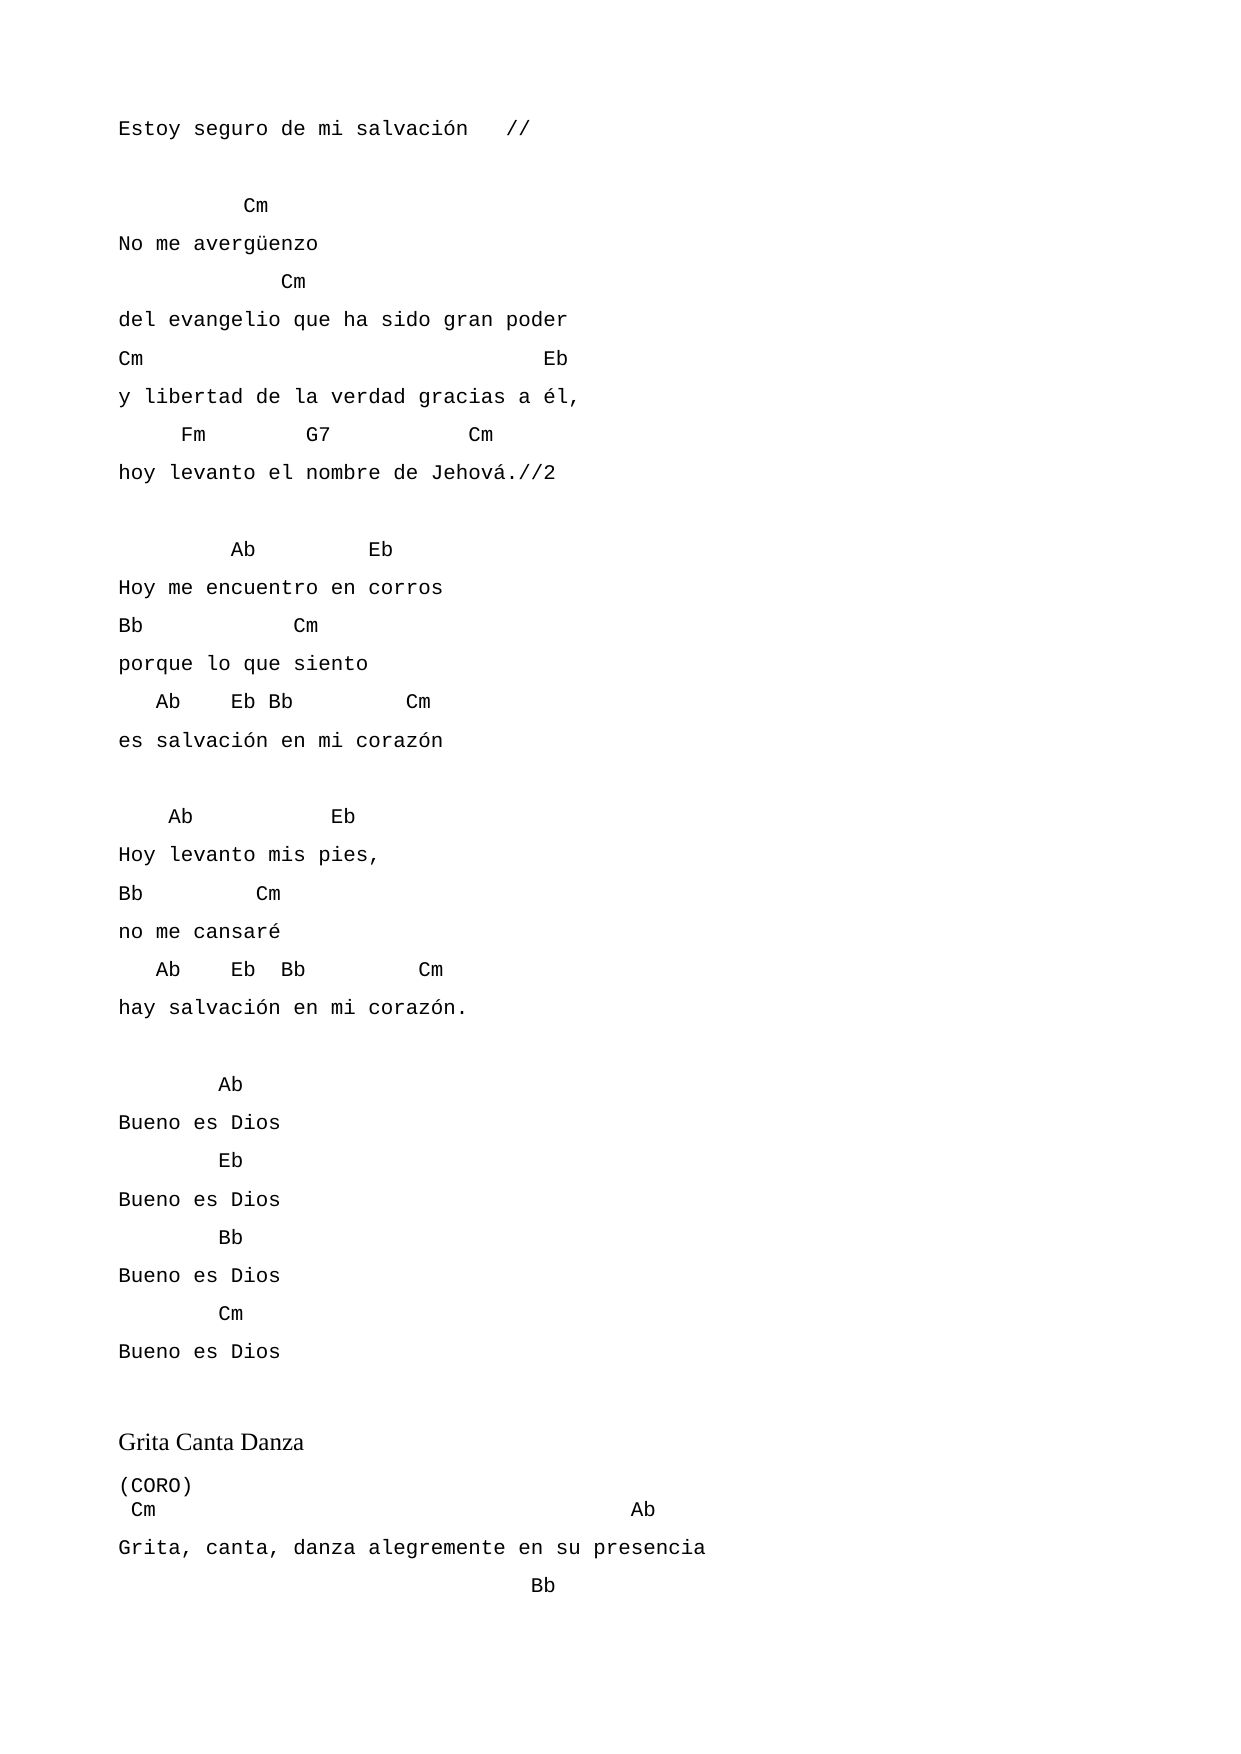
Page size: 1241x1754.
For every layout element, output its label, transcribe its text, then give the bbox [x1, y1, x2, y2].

text Bueno es Dios [118, 1188, 1122, 1212]
text Eb [118, 1150, 1122, 1174]
text Bb [118, 1575, 1122, 1599]
text hoy levanto el nombre de Jehová.//2 [118, 462, 1122, 486]
text es salvación en mi corazón [118, 730, 1122, 753]
text porque lo que siento [118, 653, 1122, 677]
text Bb Cm [118, 615, 1122, 639]
text Cm Eb [118, 347, 1122, 371]
text Estoy seguro de mi salvación // [118, 118, 1122, 142]
text Grita, canta, danza alegremente en su presencia [118, 1537, 1122, 1560]
text Bueno es Dios [118, 1341, 1122, 1365]
text Bueno es Dios [118, 1112, 1122, 1136]
text No me avergüenzo [118, 233, 1122, 256]
text Ab Eb Bb Cm [118, 959, 1122, 983]
text Ab Eb [118, 539, 1122, 562]
text Hoy me encuentro en corros [118, 577, 1122, 601]
text hay salvación en mi corazón. [118, 997, 1122, 1021]
text Hoy levanto mis pies, [118, 844, 1122, 868]
text y libertad de la verdad gracias a él, [118, 386, 1122, 409]
text Cm [118, 271, 1122, 295]
text Ab [118, 1074, 1122, 1097]
text Cm [118, 1303, 1122, 1327]
text Grita Canta Danza [118, 1427, 1122, 1456]
text Bb Cm [118, 883, 1122, 906]
text Cm Ab [118, 1498, 1122, 1522]
text Fm G7 Cm [118, 424, 1122, 448]
text Bb [118, 1227, 1122, 1250]
text Bueno es Dios [118, 1265, 1122, 1289]
text Ab Eb [118, 806, 1122, 830]
text no me cansaré [118, 921, 1122, 944]
text Ab Eb Bb Cm [118, 692, 1122, 715]
text (CORO) [118, 1475, 1122, 1498]
text Cm [118, 194, 1122, 218]
text del evangelio que ha sido gran poder [118, 309, 1122, 333]
